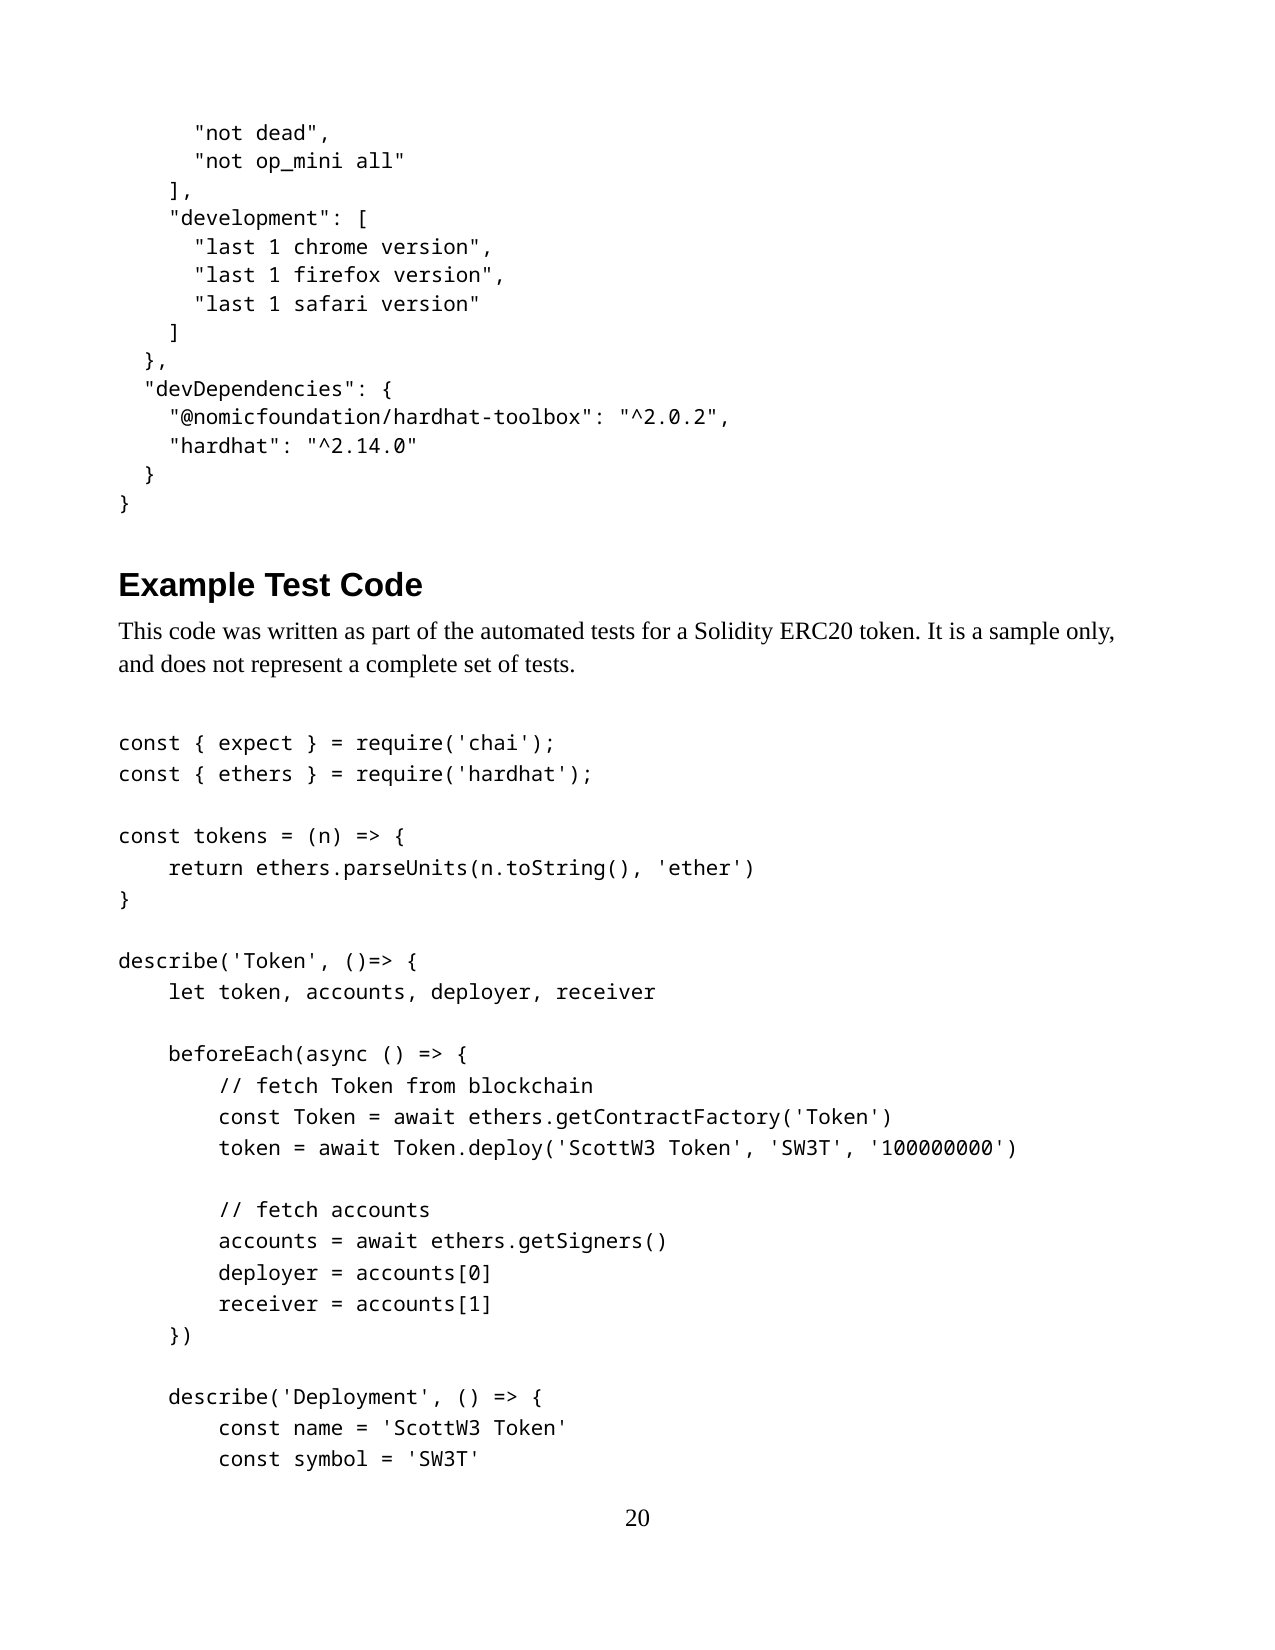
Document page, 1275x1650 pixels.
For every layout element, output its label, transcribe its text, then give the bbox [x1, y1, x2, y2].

text let token, accounts, deployer, receiver [118, 977, 1157, 1006]
text receiver = accounts[1] [118, 1289, 1157, 1317]
text deployer = accounts[0] [118, 1258, 1157, 1286]
text } [118, 488, 1157, 516]
text accounts = await ethers.getSigners() [118, 1226, 1157, 1255]
text const { expect } = require('chai'); [118, 728, 1157, 757]
text This code was written as part of the automated tests for a Solidity ERC20 token. It is a sample only, and does not represent a complete set of tests. [118, 616, 1157, 678]
text "not dead", [118, 118, 1157, 147]
text ] [118, 317, 1157, 346]
text const symbol = 'SW3T' [118, 1444, 1157, 1473]
text const { ethers } = require('hardhat'); [118, 759, 1157, 788]
text const tokens = (n) => { [118, 822, 1157, 850]
text "last 1 chrome version", [118, 232, 1157, 260]
subtitle Example Test Code [118, 566, 1157, 604]
text describe('Token', ()=> { [118, 946, 1157, 974]
text "@nomicfoundation/hardhat-toolbox": "^2.0.2", [118, 402, 1157, 431]
text const name = 'ScottW3 Token' [118, 1413, 1157, 1442]
text beforeEach(async () => { [118, 1039, 1157, 1068]
text "development": [ [118, 203, 1157, 232]
text return ethers.parseUnits(n.toString(), 'ether') [118, 853, 1157, 881]
text "devDependencies": { [118, 374, 1157, 402]
text "hardhat": "^2.14.0" [118, 431, 1157, 459]
text }) [118, 1320, 1157, 1348]
text ], [118, 175, 1157, 203]
text const Token = await ethers.getContractFactory('Token') [118, 1102, 1157, 1130]
text "last 1 safari version" [118, 289, 1157, 317]
text // fetch Token from blockchain [118, 1071, 1157, 1099]
text } [118, 884, 1157, 912]
text "not op_mini all" [118, 147, 1157, 175]
text "last 1 firefox version", [118, 260, 1157, 289]
text describe('Deployment', () => { [118, 1382, 1157, 1411]
text } [118, 459, 1157, 488]
text token = await Token.deploy('ScottW3 Token', 'SW3T', '100000000') [118, 1133, 1157, 1161]
text // fetch accounts [118, 1195, 1157, 1224]
text }, [118, 346, 1157, 374]
